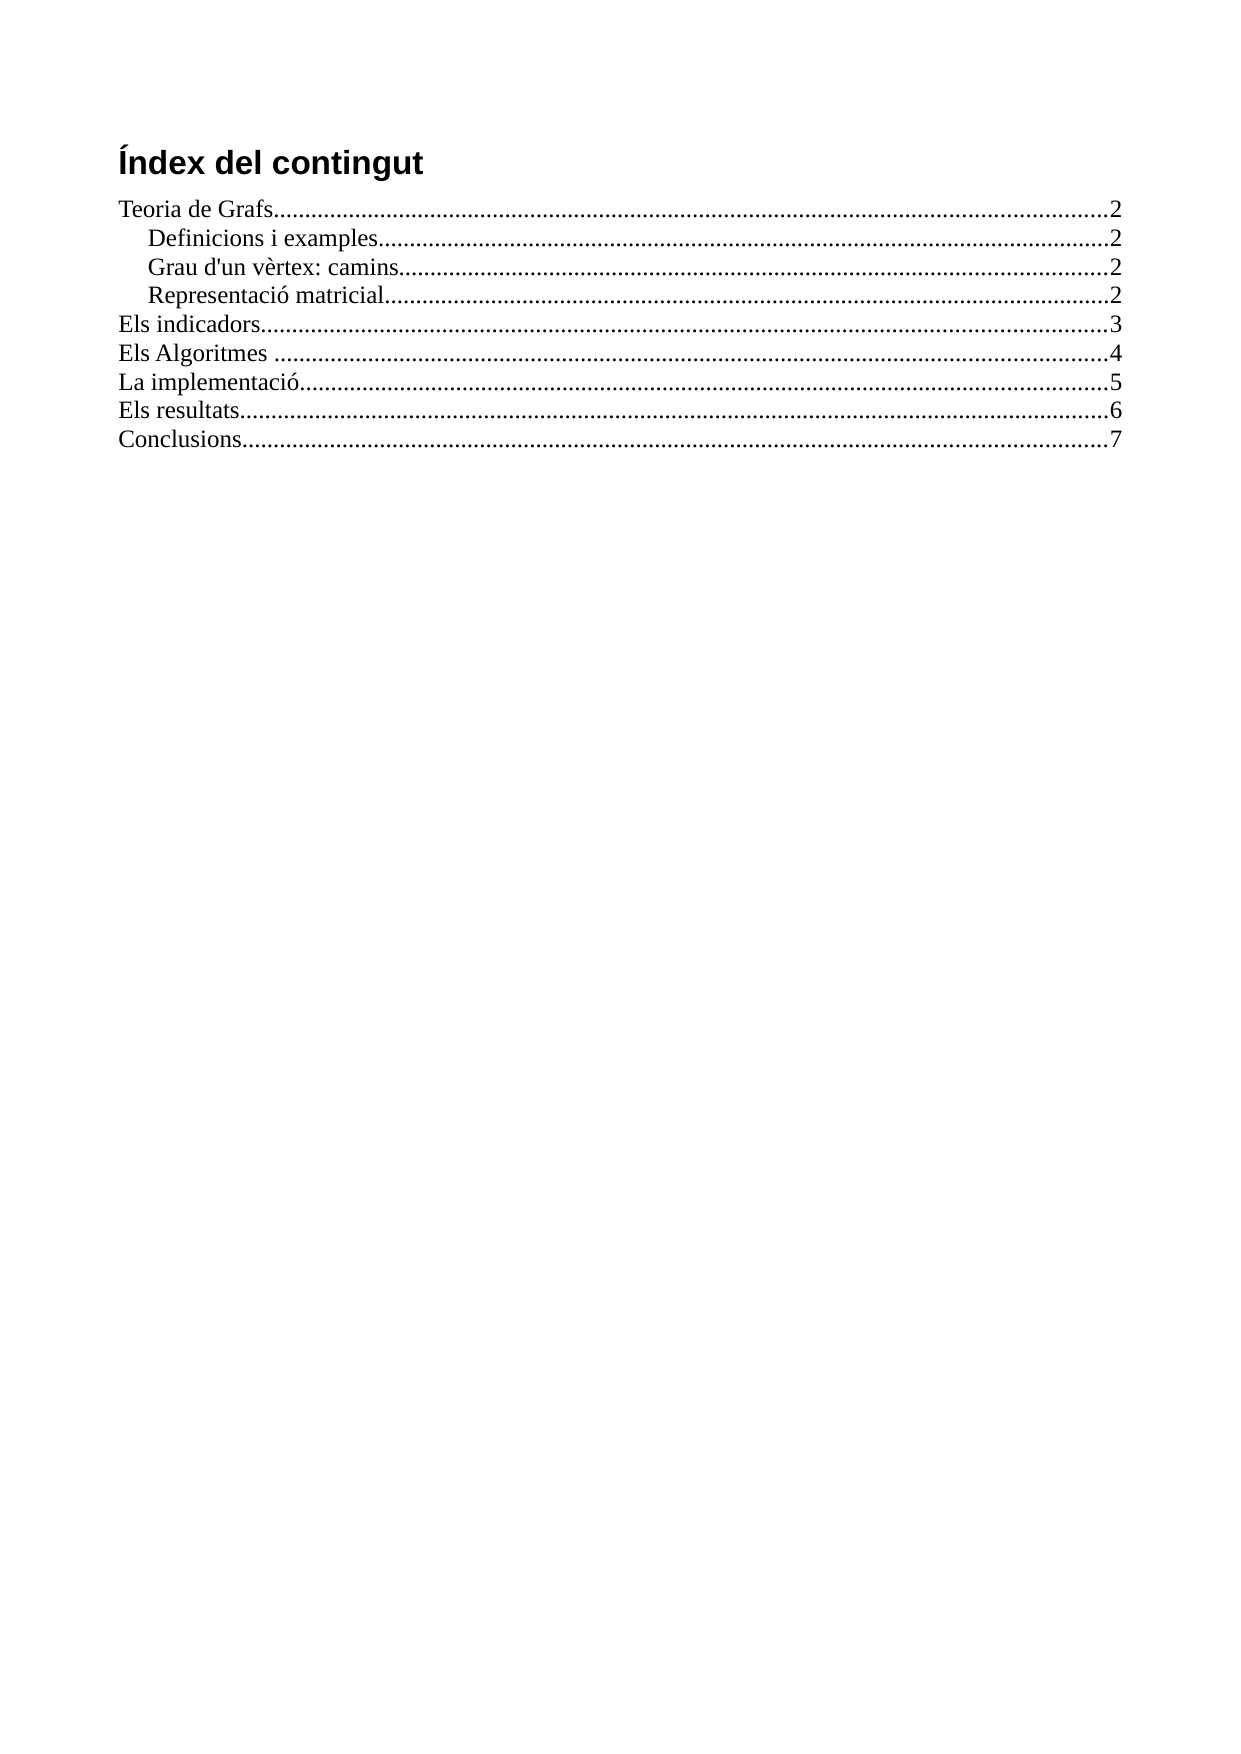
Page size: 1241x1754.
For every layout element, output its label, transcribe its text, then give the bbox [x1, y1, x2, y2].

text Representació matricial 2 [148, 280, 1122, 309]
text Els Algoritmes 4 [118, 338, 1122, 367]
text Conclusions 7 [118, 424, 1122, 453]
text La implementació 5 [118, 367, 1122, 395]
text Grau d'un vèrtex: camins 2 [148, 252, 1122, 280]
text Definicions i examples 2 [148, 223, 1122, 252]
subtitle Índex del contingut [118, 143, 1122, 182]
text Els indicadors 3 [118, 309, 1122, 338]
text Els resultats 6 [118, 395, 1122, 424]
text Teoria de Grafs 2 [118, 194, 1122, 223]
